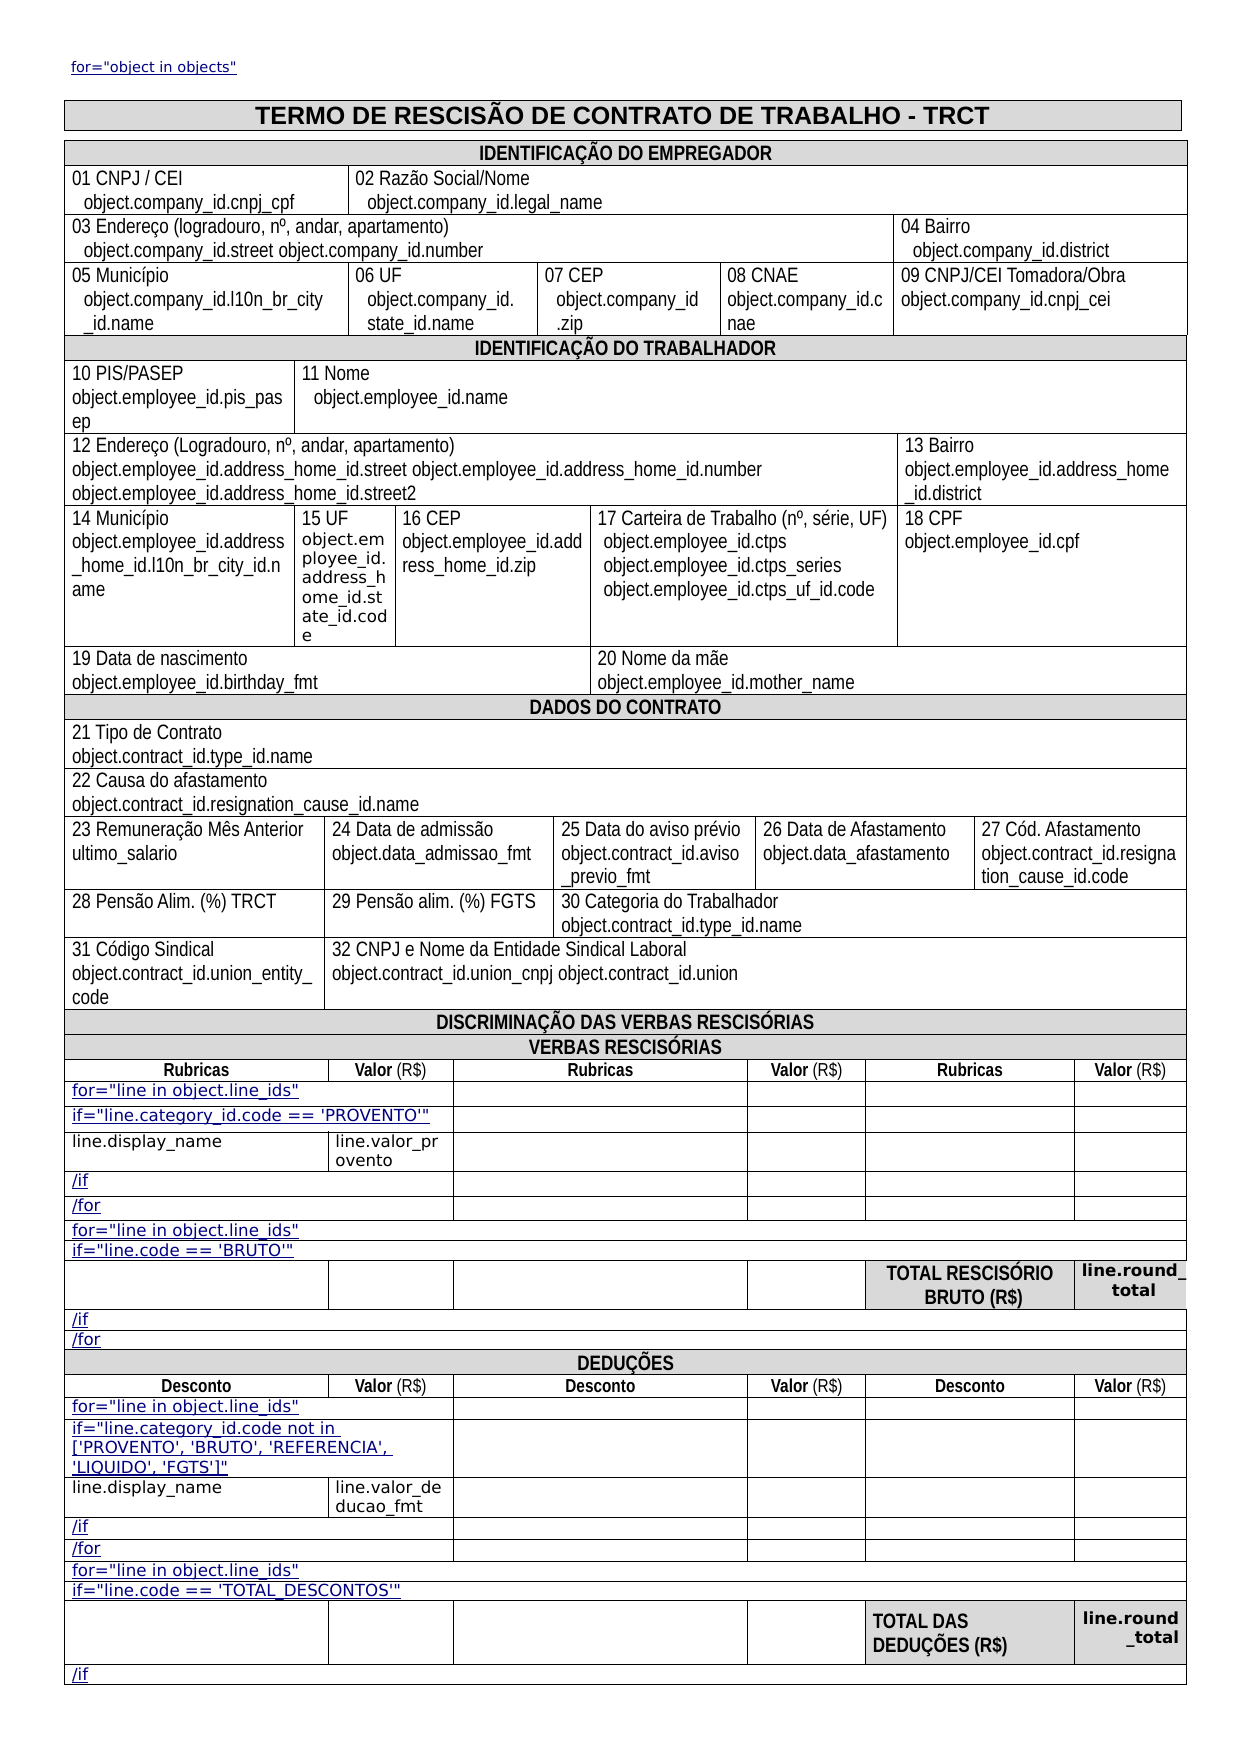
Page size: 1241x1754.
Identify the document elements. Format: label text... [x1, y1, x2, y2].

table_cell /if [65, 1518, 453, 1538]
table_cell 08 CNAE object.company_id.cnae [721, 263, 893, 334]
table_cell 21 Tipo de Contrato object.contract_id.type_id.name [65, 720, 1186, 768]
table_cell Valor (R$) [748, 1060, 865, 1081]
table_cell Valor (R$) [329, 1375, 453, 1396]
table_cell [65, 1261, 328, 1309]
table_cell 15 UF object.employee_id.address_home_id.state_id.code [295, 506, 395, 646]
table_cell for="line in object.line_ids" [65, 1562, 1186, 1581]
table_cell line.round_total [1075, 1261, 1186, 1309]
table_cell [866, 1398, 1074, 1418]
table_cell 07 CEP object.company_id.zip [538, 263, 720, 334]
table_cell line.valor_deducao_fmt [329, 1478, 453, 1516]
table_cell 27 Cód. Afastamento object.contract_id.resignation_cause_id.code [975, 817, 1186, 888]
table_cell 01 CNPJ / CEI object.company_id.cnpj_cpf [65, 166, 348, 214]
table_cell DISCRIMINAÇÃO DAS VERBAS RESCISÓRIAS [65, 1010, 1186, 1034]
table_cell 28 Pensão Alim. (%) TRCT [65, 890, 324, 937]
table_cell 02 Razão Social/Nome object.company_id.legal_name [349, 166, 1187, 214]
table_cell [454, 1082, 747, 1106]
table_cell TOTAL DAS DEDUÇÕES (R$) [866, 1601, 1074, 1664]
table_cell Valor (R$) [748, 1375, 865, 1396]
table_cell 12 Endereço (Logradouro, nº, andar, apartamento) object.employee_id.address_home_id.street object.employee_id.address_home_id.number object.employee_id.address_home_id.street2 [65, 434, 897, 505]
table_cell line.valor_provento [329, 1133, 453, 1171]
table_cell [866, 1107, 1074, 1131]
table_cell [1075, 1420, 1186, 1477]
table_cell [454, 1107, 747, 1131]
table_cell /if [65, 1172, 453, 1196]
table_cell [748, 1261, 865, 1309]
table_cell [748, 1518, 865, 1538]
table_cell line.display_name [65, 1478, 328, 1516]
table_header TERMO DE RESCISÃO DE CONTRATO DE TRABALHO - TRCT [65, 101, 1181, 130]
table_cell Valor (R$) [329, 1060, 453, 1081]
table_cell 16 CEP object.employee_id.address_home_id.zip [396, 506, 590, 646]
table_cell Rubricas [866, 1060, 1074, 1081]
table_cell for="line in object.line_ids" [65, 1221, 1186, 1240]
table_cell [1075, 1518, 1186, 1538]
table_cell /if [65, 1310, 1186, 1329]
table_cell [748, 1540, 865, 1561]
table_cell [454, 1420, 747, 1477]
table_cell [1075, 1133, 1186, 1171]
table_cell 18 CPF object.employee_id.cpf [898, 506, 1186, 646]
table_cell [454, 1540, 747, 1561]
table_cell 23 Remuneração Mês Anterior ultimo_salario [65, 817, 324, 888]
table_cell [454, 1172, 747, 1196]
table_cell 20 Nome da mãe object.employee_id.mother_name [591, 647, 1186, 694]
table_cell TOTAL RESCISÓRIO BRUTO (R$) [866, 1261, 1074, 1309]
table_cell Valor (R$) [1075, 1060, 1186, 1081]
table_cell [1075, 1197, 1186, 1220]
table_cell [1075, 1107, 1186, 1131]
table_cell if="line.code == 'BRUTO'" [65, 1241, 1186, 1260]
table_cell [748, 1478, 865, 1516]
table_cell [1075, 1172, 1186, 1196]
table_cell 30 Categoria do Trabalhador object.contract_id.type_id.name [554, 890, 1186, 937]
table_cell 22 Causa do afastamento object.contract_id.resignation_cause_id.name [65, 769, 1186, 816]
table_cell 10 PIS/PASEP object.employee_id.pis_pasep [65, 361, 294, 432]
table_cell Desconto [65, 1375, 328, 1396]
table_cell [1075, 1082, 1186, 1106]
table_cell [748, 1398, 865, 1418]
table_cell [454, 1197, 747, 1220]
table_cell 19 Data de nascimento object.employee_id.birthday_fmt [65, 647, 590, 694]
table_cell DADOS DO CONTRATO [65, 695, 1186, 719]
table_cell 14 Município object.employee_id.address_home_id.l10n_br_city_id.name [65, 506, 294, 646]
table_cell /for [65, 1197, 453, 1220]
table_cell 09 CNPJ/CEI Tomadora/Obra object.company_id.cnpj_cei [894, 263, 1187, 334]
table_header IDENTIFICAÇÃO DO EMPREGADOR [65, 141, 1187, 165]
table_cell 05 Município object.company_id.l10n_br_city_id.name [65, 263, 348, 334]
table_cell Rubricas [454, 1060, 747, 1081]
table_cell [65, 1601, 328, 1664]
table_cell Desconto [454, 1375, 747, 1396]
table_cell [748, 1107, 865, 1131]
table_cell for="line in object.line_ids" [65, 1082, 453, 1106]
table_cell Valor (R$) [1075, 1375, 1186, 1396]
table_cell Rubricas [65, 1060, 328, 1081]
table_cell 32 CNPJ e Nome da Entidade Sindical Laboral object.contract_id.union_cnpj object.contract_id.union [325, 938, 1186, 1009]
table_cell [866, 1133, 1074, 1171]
table_cell 25 Data do aviso prévio object.contract_id.aviso_previo_fmt [554, 817, 755, 888]
table_cell 11 Nome object.employee_id.name [295, 361, 1186, 432]
table_cell [454, 1478, 747, 1516]
table_cell 13 Bairro object.employee_id.address_home_id.district [898, 434, 1186, 505]
table_cell /for [65, 1331, 1186, 1349]
table_cell [329, 1601, 453, 1664]
table_cell [748, 1082, 865, 1106]
table_cell [329, 1261, 453, 1309]
table_cell [866, 1172, 1074, 1196]
table_cell 31 Código Sindical object.contract_id.union_entity_code [65, 938, 324, 1009]
table_cell [454, 1261, 747, 1309]
text for="object in objects" [71, 59, 1169, 76]
table_cell [748, 1133, 865, 1171]
table_cell Desconto [866, 1375, 1074, 1396]
table_cell [1075, 1398, 1186, 1418]
table_cell line.display_name [65, 1133, 328, 1171]
table_cell [748, 1601, 865, 1664]
table_cell 24 Data de admissão object.data_admissao_fmt [325, 817, 553, 888]
table_cell [866, 1518, 1074, 1538]
table_cell for="line in object.line_ids" [65, 1398, 453, 1418]
table_cell if="line.category_id.code not in ['PROVENTO', 'BRUTO', 'REFERENCIA', 'LIQUIDO', 'FGTS']" [65, 1420, 453, 1477]
table_cell line.round_total [1075, 1601, 1186, 1664]
table_cell [454, 1398, 747, 1418]
table_cell [866, 1082, 1074, 1106]
table_cell /if [65, 1665, 1186, 1684]
table_cell 26 Data de Afastamento object.data_afastamento [756, 817, 974, 888]
table_cell [866, 1540, 1074, 1561]
table_cell 29 Pensão alim. (%) FGTS [325, 890, 553, 937]
table_cell [866, 1420, 1074, 1477]
table_cell [454, 1133, 747, 1171]
table_cell [748, 1420, 865, 1477]
table_cell [1075, 1478, 1186, 1516]
table_cell [1075, 1540, 1186, 1561]
table_cell DEDUÇÕES [65, 1350, 1186, 1374]
table_cell 06 UF object.company_id.state_id.name [349, 263, 537, 334]
table_cell 03 Endereço (logradouro, nº, andar, apartamento) object.company_id.street object.company_id.number [65, 215, 893, 262]
table_cell [454, 1601, 747, 1664]
table_cell [866, 1478, 1074, 1516]
table_cell VERBAS RESCISÓRIAS [65, 1035, 1186, 1059]
table_header IDENTIFICAÇÃO DO TRABALHADOR [65, 336, 1186, 360]
table_cell if="line.category_id.code == 'PROVENTO'" [65, 1107, 453, 1131]
table_cell [866, 1197, 1074, 1220]
table_cell [454, 1518, 747, 1538]
table_cell /for [65, 1540, 453, 1561]
table_cell 17 Carteira de Trabalho (nº, série, UF) object.employee_id.ctps object.employee_id.ctps_series object.employee_id.ctps_uf_id.code [591, 506, 897, 646]
table_cell if="line.code == 'TOTAL_DESCONTOS'" [65, 1582, 1186, 1600]
table_cell [748, 1172, 865, 1196]
table_cell 04 Bairro object.company_id.district [894, 215, 1187, 262]
table_cell [748, 1197, 865, 1220]
